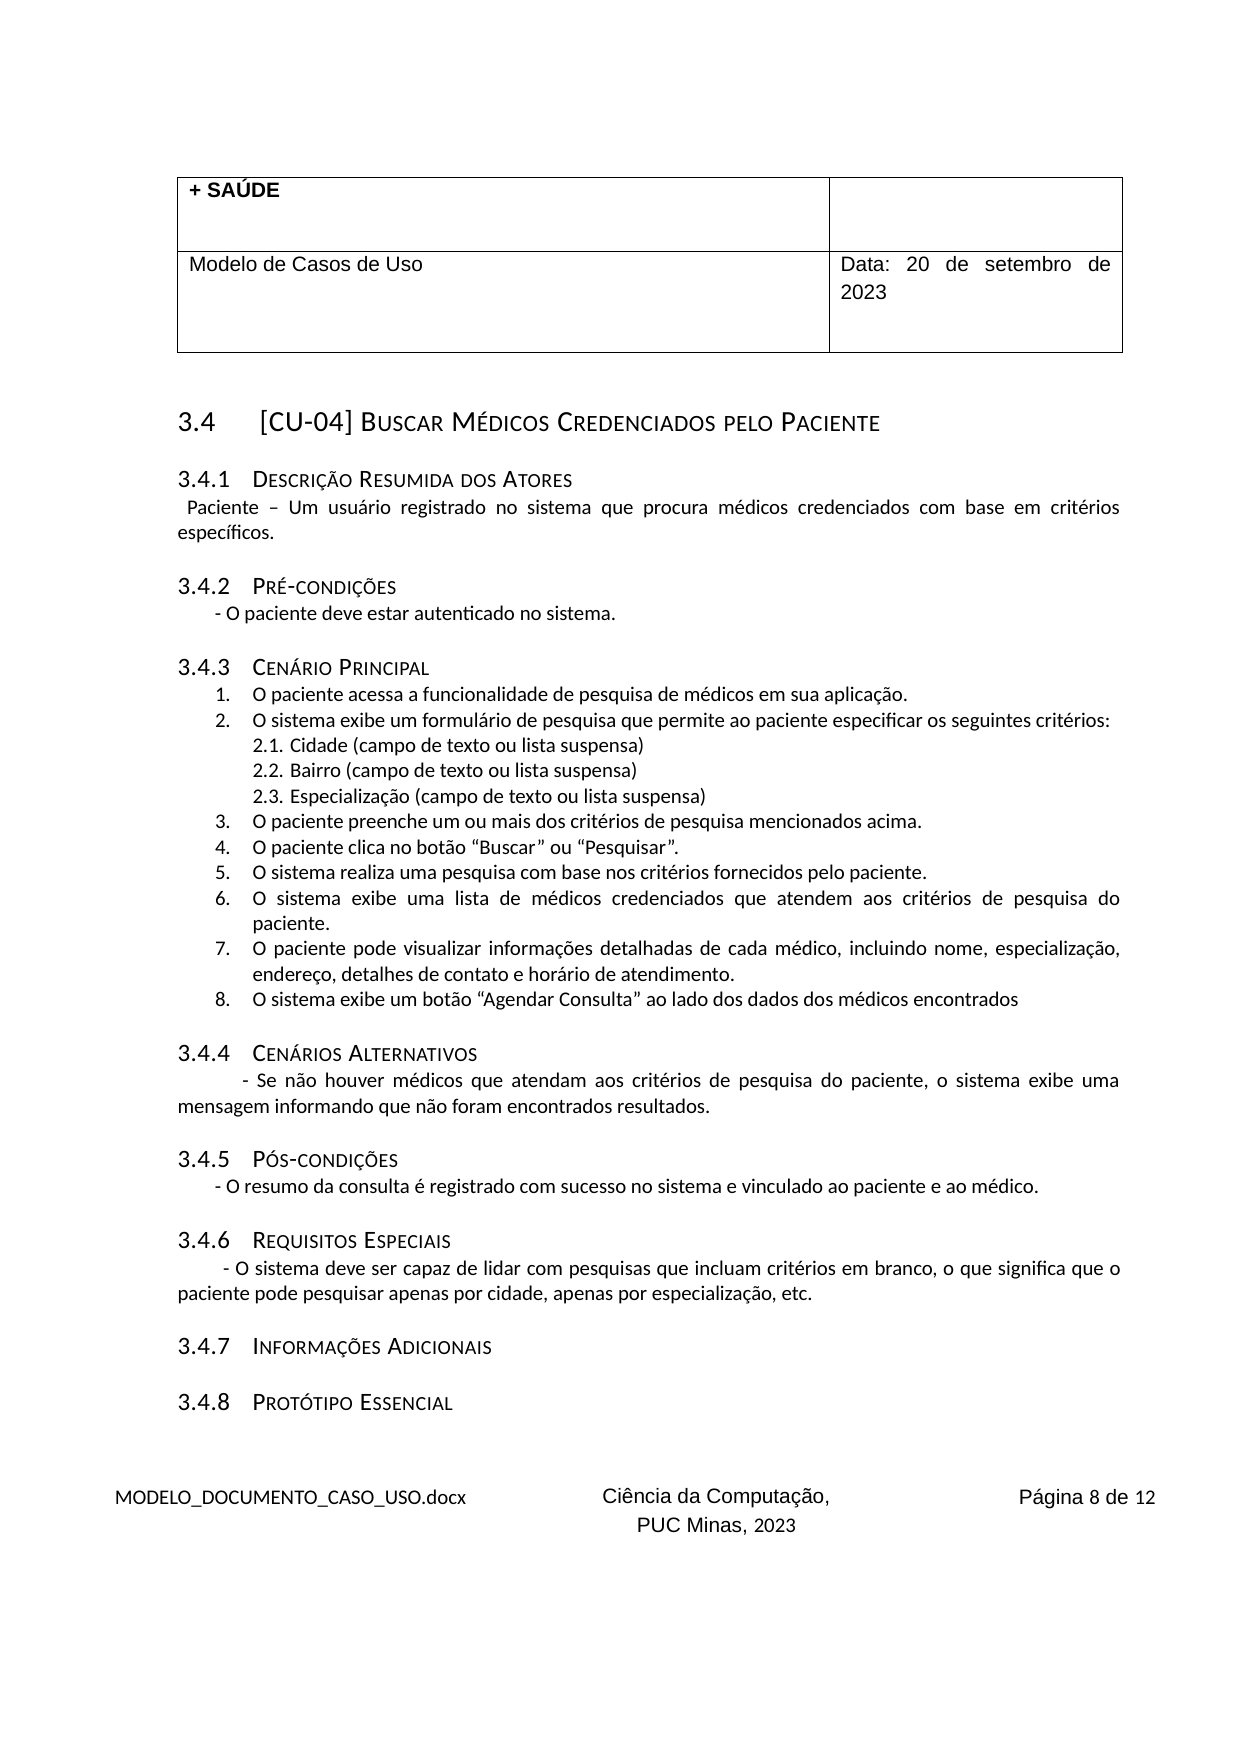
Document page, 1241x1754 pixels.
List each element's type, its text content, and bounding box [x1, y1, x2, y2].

subtitle Pós-condições [177, 1143, 1122, 1174]
list O paciente acessa a funcionalidade de pesquisa de médicos em sua aplicação. [215, 681, 1122, 707]
subtitle Cenários Alternativos [177, 1037, 1122, 1067]
subtitle Cenário Principal [177, 651, 1122, 681]
list O paciente pode visualizar informações detalhadas de cada médico, incluindo nome, especialização, endereço, detalhes de contato e horário de atendimento. [215, 936, 1122, 986]
subtitle Informações Adicionais [177, 1331, 1122, 1361]
list Especialização (campo de texto ou lista suspensa) [252, 783, 1122, 808]
list O sistema realiza uma pesquisa com base nos critérios fornecidos pelo paciente. [215, 859, 1122, 885]
text - O paciente deve estar autenticado no sistema. [177, 601, 1122, 626]
text - O resumo da consulta é registrado com sucesso no sistema e vinculado ao paciente e ao médico. [177, 1174, 1122, 1199]
list Bairro (campo de texto ou lista suspensa) [252, 758, 1122, 783]
list O paciente preenche um ou mais dos critérios de pesquisa mencionados acima. [215, 808, 1122, 834]
text - Se não houver médicos que atendam aos critérios de pesquisa do paciente, o sistema exibe uma mensagem informando que não foram encontrados resultados. [177, 1067, 1122, 1118]
subtitle Requisitos Especiais [177, 1224, 1122, 1255]
list O sistema exibe um botão “Agendar Consulta” ao lado dos dados dos médicos encontrados [215, 986, 1122, 1012]
list O sistema exibe um formulário de pesquisa que permite ao paciente especificar os seguintes critérios: [215, 707, 1122, 732]
text - O sistema deve ser capaz de lidar com pesquisas que incluam critérios em branco, o que significa que o paciente pode pesquisar apenas por cidade, apenas por especialização, etc. [177, 1255, 1122, 1306]
list O paciente clica no botão “Buscar” ou “Pesquisar”. [215, 834, 1122, 859]
subtitle Pré-condições [177, 570, 1122, 601]
subtitle Protótipo Essencial [177, 1386, 1122, 1417]
subtitle Descrição Resumida dos Atores [177, 464, 1122, 494]
list Cidade (campo de texto ou lista suspensa) [252, 732, 1122, 758]
subtitle [CU-04] Buscar Médicos Credenciados pelo Paciente [177, 403, 1122, 439]
list O sistema exibe uma lista de médicos credenciados que atendem aos critérios de pesquisa do paciente. [215, 885, 1122, 936]
text Paciente – Um usuário registrado no sistema que procura médicos credenciados com base em critérios específicos. [177, 494, 1122, 545]
